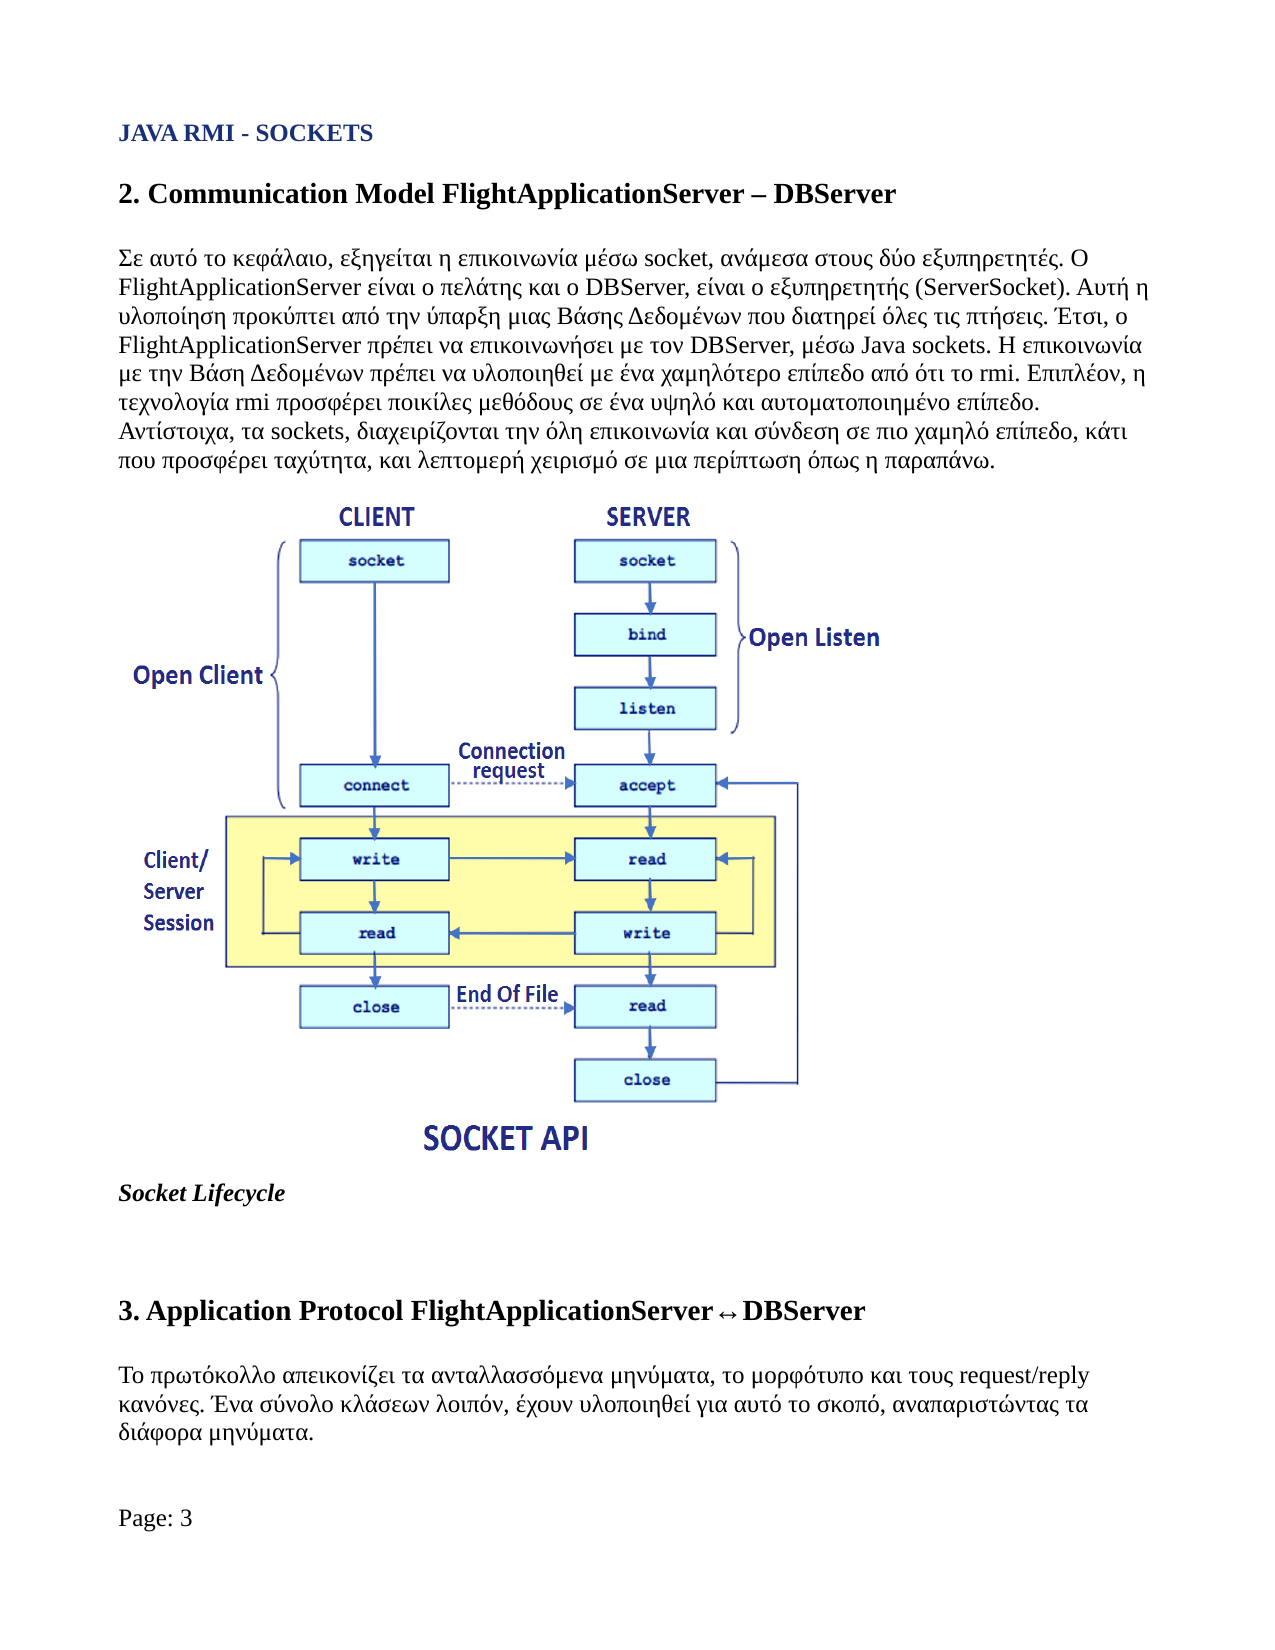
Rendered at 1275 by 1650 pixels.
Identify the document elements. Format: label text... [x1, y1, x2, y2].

text 3. Application Protocol FlightApplicationServer↔DBServer [118, 1293, 1157, 1326]
text Socket Lifecycle [118, 1178, 1157, 1207]
text 2. Communication Model FlightApplicationServer – DBServer [118, 176, 1157, 210]
picture [121, 494, 885, 1167]
text Σε αυτό το κεφάλαιο, εξηγείται η επικοινωνία μέσω socket, ανάμεσα στους δύο εξυπηρετητές. Ο FlightApplicationServer είναι ο πελάτης και ο DBServer, είναι ο εξυπηρετητής (ServerSocket). Αυτή η υλοποίηση προκύπτει από την ύπαρξη μιας Βάσης Δεδομένων που διατηρεί όλες τις πτήσεις. Έτσι, ο FlightApplicationServer πρέπει να επικοινωνήσει με τον DBServer, μέσω Java sockets. Η επικοινωνία με την Βάση Δεδομένων πρέπει να υλοποιηθεί με ένα χαμηλότερο επίπεδο από ότι το rmi. Επιπλέον, η τεχνολογία rmi προσφέρει ποικίλες μεθόδους σε ένα υψηλό και αυτοματοποιημένο επίπεδο. Αντίστοιχα, τα sockets, διαχειρίζονται την όλη επικοινωνία και σύνδεση σε πιο χαμηλό επίπεδο, κάτι που προσφέρει ταχύτητα, και λεπτομερή χειρισμό σε μια περίπτωση όπως η παραπάνω. [118, 243, 1157, 473]
text Το πρωτόκολλο απεικονίζει τα ανταλλασσόμενα μηνύματα, το μορφότυπο και τους request/reply κανόνες. Ένα σύνολο κλάσεων λοιπόν, έχουν υλοποιηθεί για αυτό το σκοπό, αναπαριστώντας τα διάφορα μηνύματα. [118, 1360, 1157, 1446]
